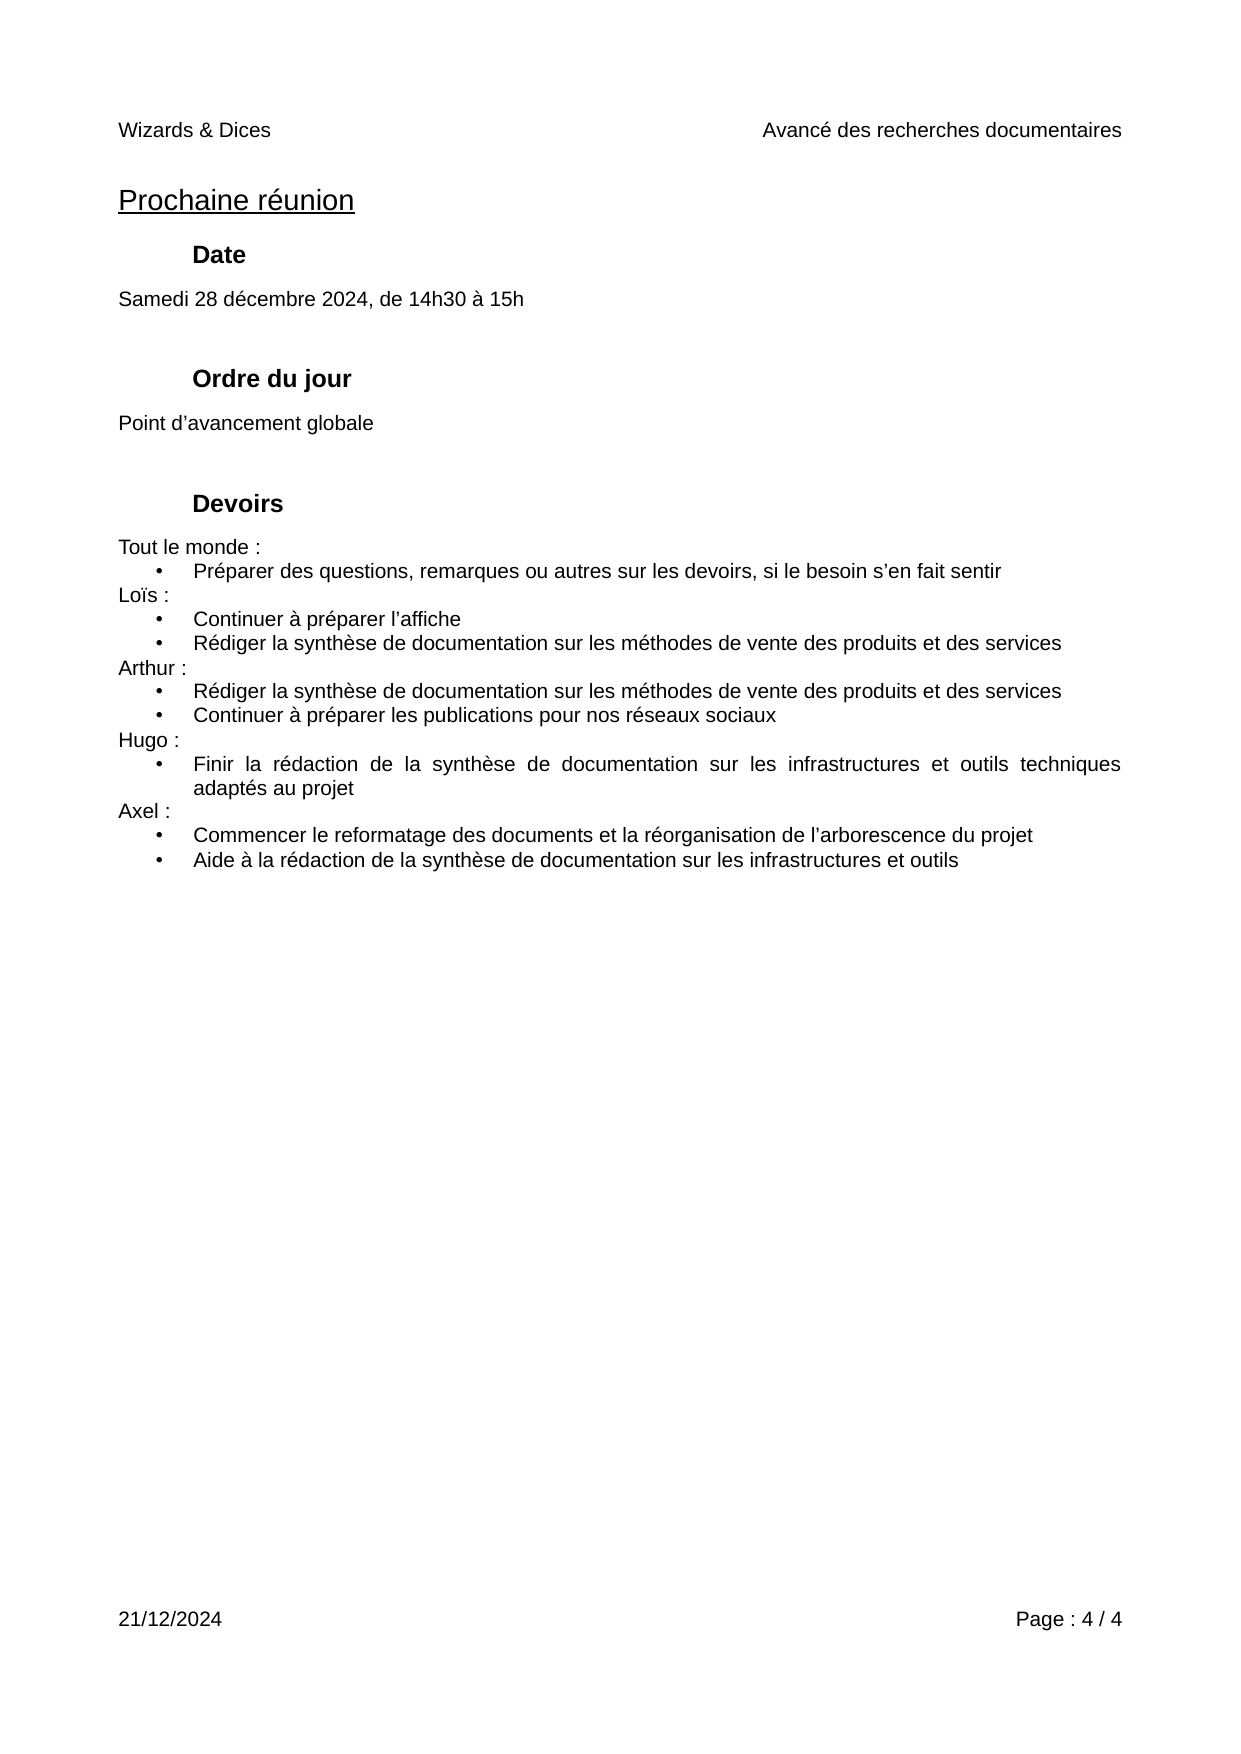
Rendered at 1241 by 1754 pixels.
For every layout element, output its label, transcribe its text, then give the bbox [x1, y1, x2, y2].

list Rédiger la synthèse de documentation sur les méthodes de vente des produits et des services [156, 631, 1122, 655]
list Rédiger la synthèse de documentation sur les méthodes de vente des produits et des services [156, 679, 1122, 703]
subtitle Prochaine réunion [118, 183, 1122, 217]
text Tout le monde : [118, 535, 1122, 559]
text Point d’avancement globale [118, 411, 1122, 435]
list Finir la rédaction de la synthèse de documentation sur les infrastructures et outils techniques adaptés au projet [156, 751, 1122, 799]
text Samedi 28 décembre 2024, de 14h30 à 15h [118, 287, 1122, 311]
subtitle Date [192, 240, 1122, 269]
list Continuer à préparer l’affiche [156, 607, 1122, 631]
list Continuer à préparer les publications pour nos réseaux sociaux [156, 703, 1122, 727]
subtitle Devoirs [192, 489, 1122, 517]
list Préparer des questions, remarques ou autres sur les devoirs, si le besoin s’en fait sentir [156, 559, 1122, 583]
text Loïs : [118, 583, 1122, 607]
list Commencer le reformatage des documents et la réorganisation de l’arborescence du projet [156, 823, 1122, 847]
list Aide à la rédaction de la synthèse de documentation sur les infrastructures et outils [156, 847, 1122, 871]
text Hugo : [118, 727, 1122, 751]
text Axel : [118, 799, 1122, 823]
subtitle Ordre du jour [192, 364, 1122, 393]
text Arthur : [118, 655, 1122, 679]
